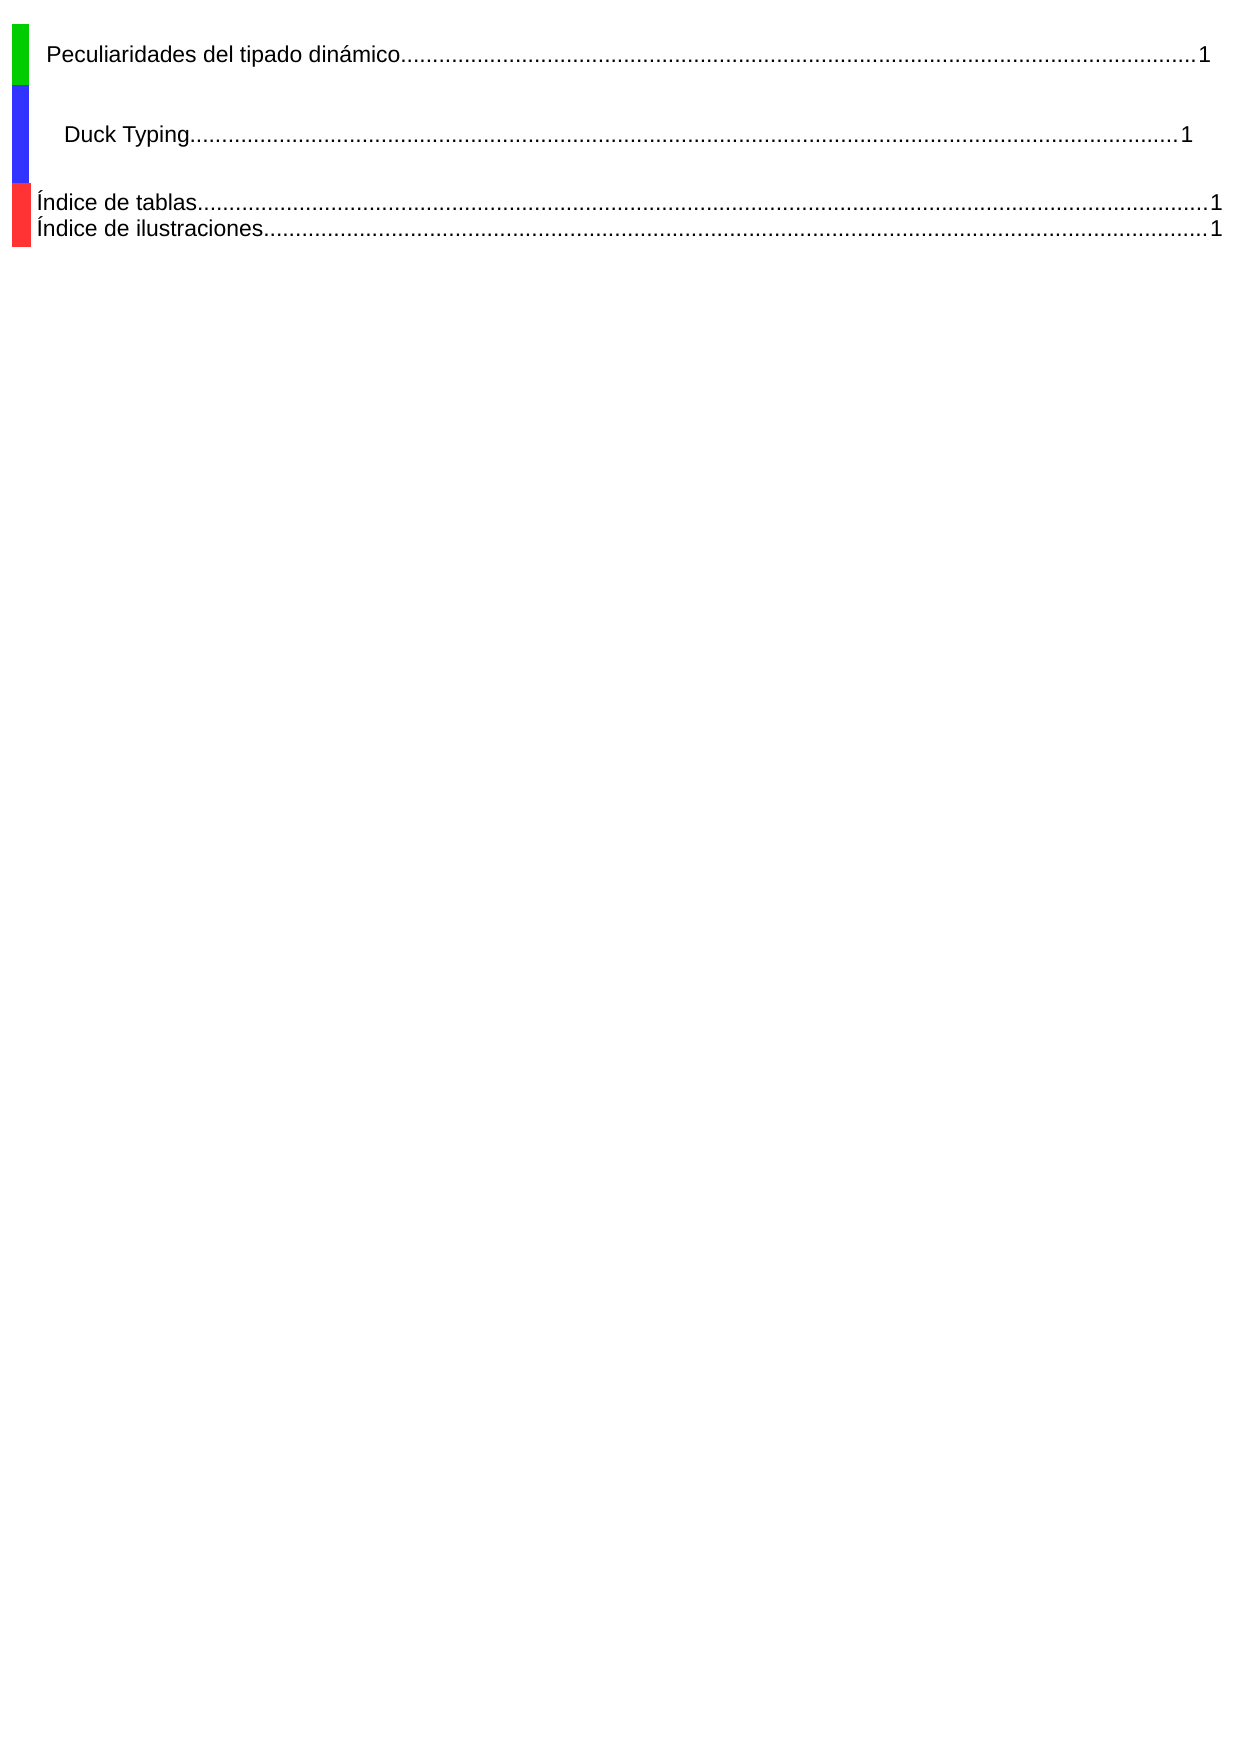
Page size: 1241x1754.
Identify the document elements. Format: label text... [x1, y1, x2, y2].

text Índice de tablas 1 [31, 183, 1228, 215]
text Duck Typing 1 [29, 85, 1228, 183]
text Índice de ilustraciones 1 [31, 215, 1228, 247]
text Peculiaridades del tipado dinámico 1 [29, 24, 1228, 85]
